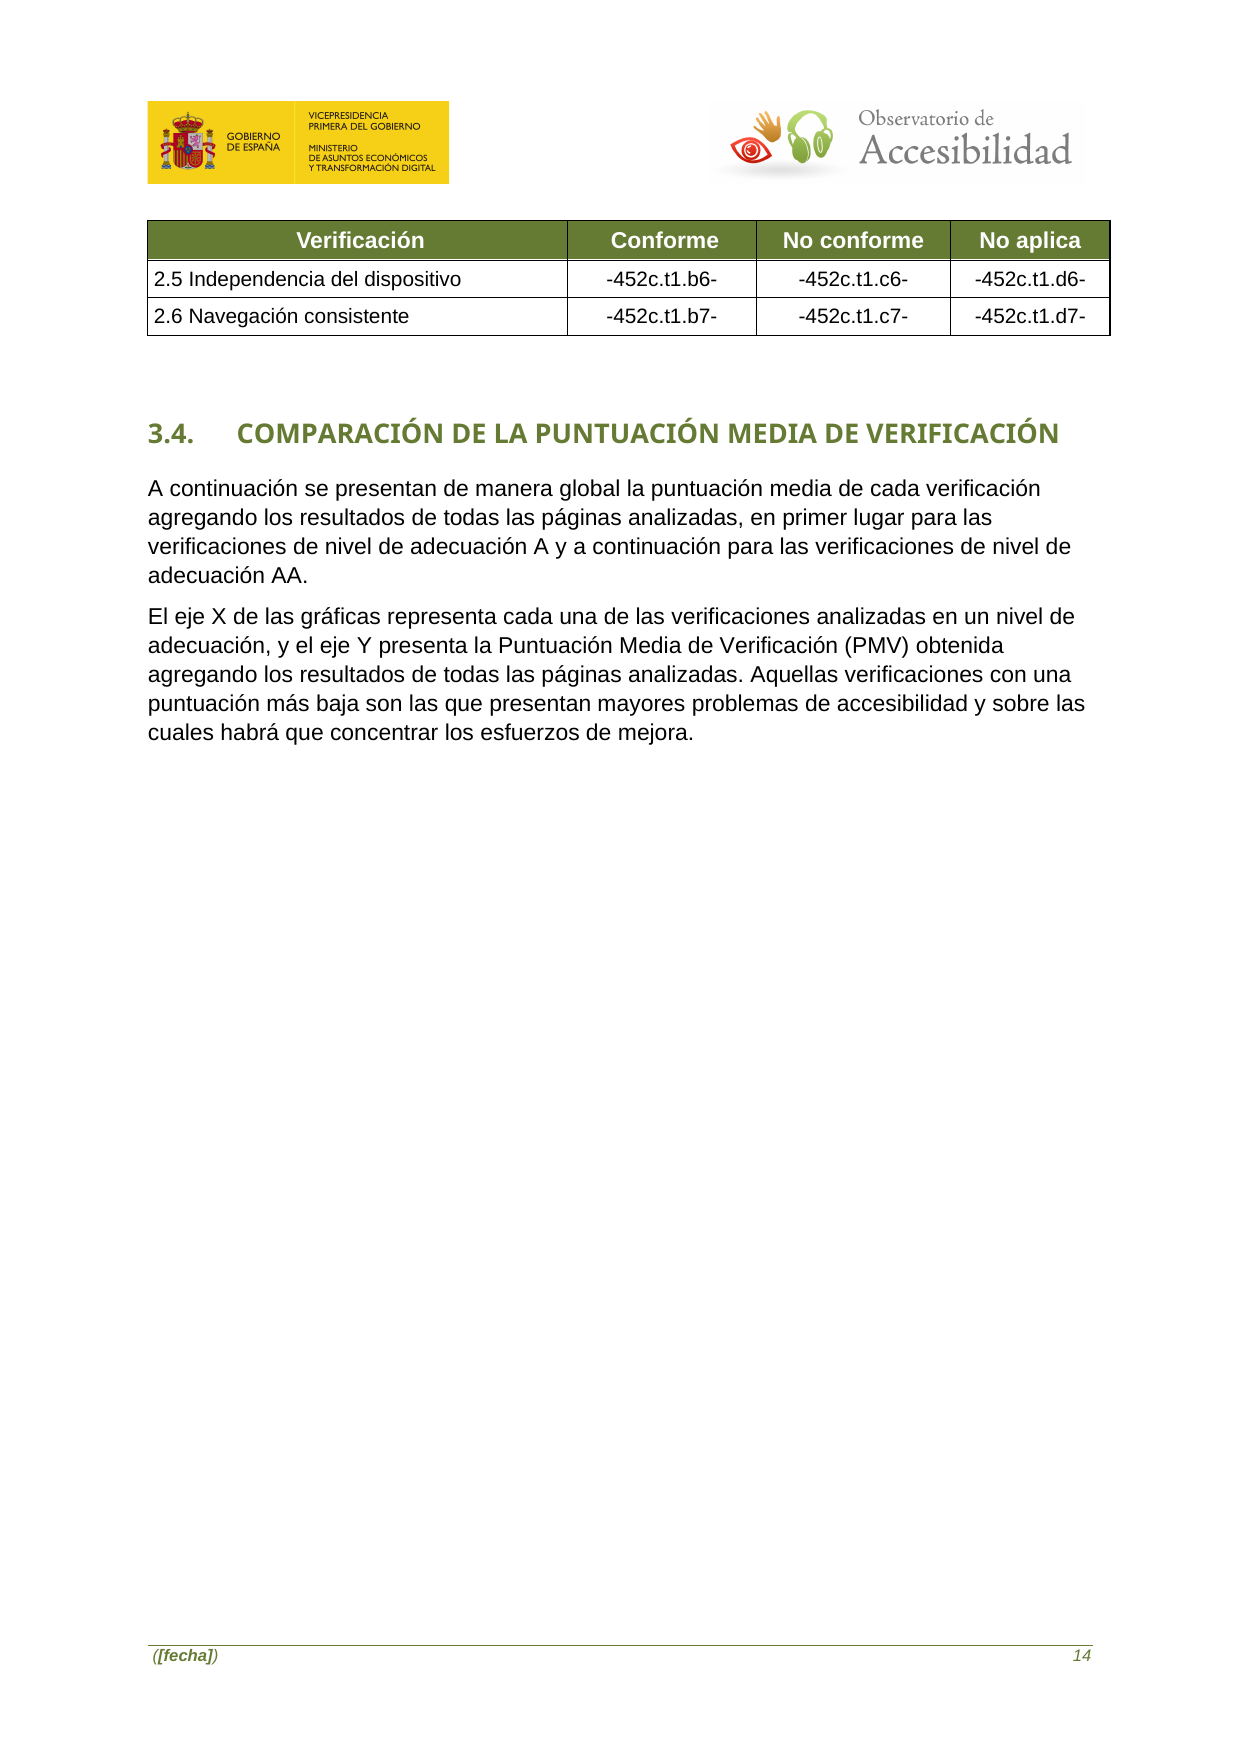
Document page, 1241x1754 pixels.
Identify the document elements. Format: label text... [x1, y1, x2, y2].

table_header No aplica [951, 221, 1109, 259]
table_cell 2.5 Independencia del dispositivo [148, 261, 567, 297]
table_header Verificación [148, 221, 567, 259]
table_cell -452c.t1.c6- [757, 261, 950, 297]
table_cell 2.6 Navegación consistente [148, 298, 567, 334]
table_cell -452c.t1.b6- [568, 261, 756, 297]
subtitle Comparación de la puntuación media de verificación [148, 414, 1092, 451]
table_cell -452c.t1.d7- [951, 298, 1109, 334]
text A continuación se presentan de manera global la puntuación media de cada verificación agregando los resultados de todas las páginas analizadas, en primer lugar para las verificaciones de nivel de adecuación A y a continuación para las verificaciones de nivel de adecuación AA. [148, 475, 1092, 588]
table_cell -452c.t1.c7- [757, 298, 950, 334]
picture [710, 101, 1086, 184]
table_header No conforme [757, 221, 950, 259]
table_cell -452c.t1.b7- [568, 298, 756, 334]
picture [147, 101, 450, 184]
table_cell -452c.t1.d6- [951, 261, 1109, 297]
table_header Conforme [568, 221, 756, 259]
text El eje X de las gráficas representa cada una de las verificaciones analizadas en un nivel de adecuación, y el eje Y presenta la Puntuación Media de Verificación (PMV) obtenida agregando los resultados de todas las páginas analizadas. Aquellas verificaciones con una puntuación más baja son las que presentan mayores problemas de accesibilidad y sobre las cuales habrá que concentrar los esfuerzos de mejora. [148, 603, 1092, 746]
